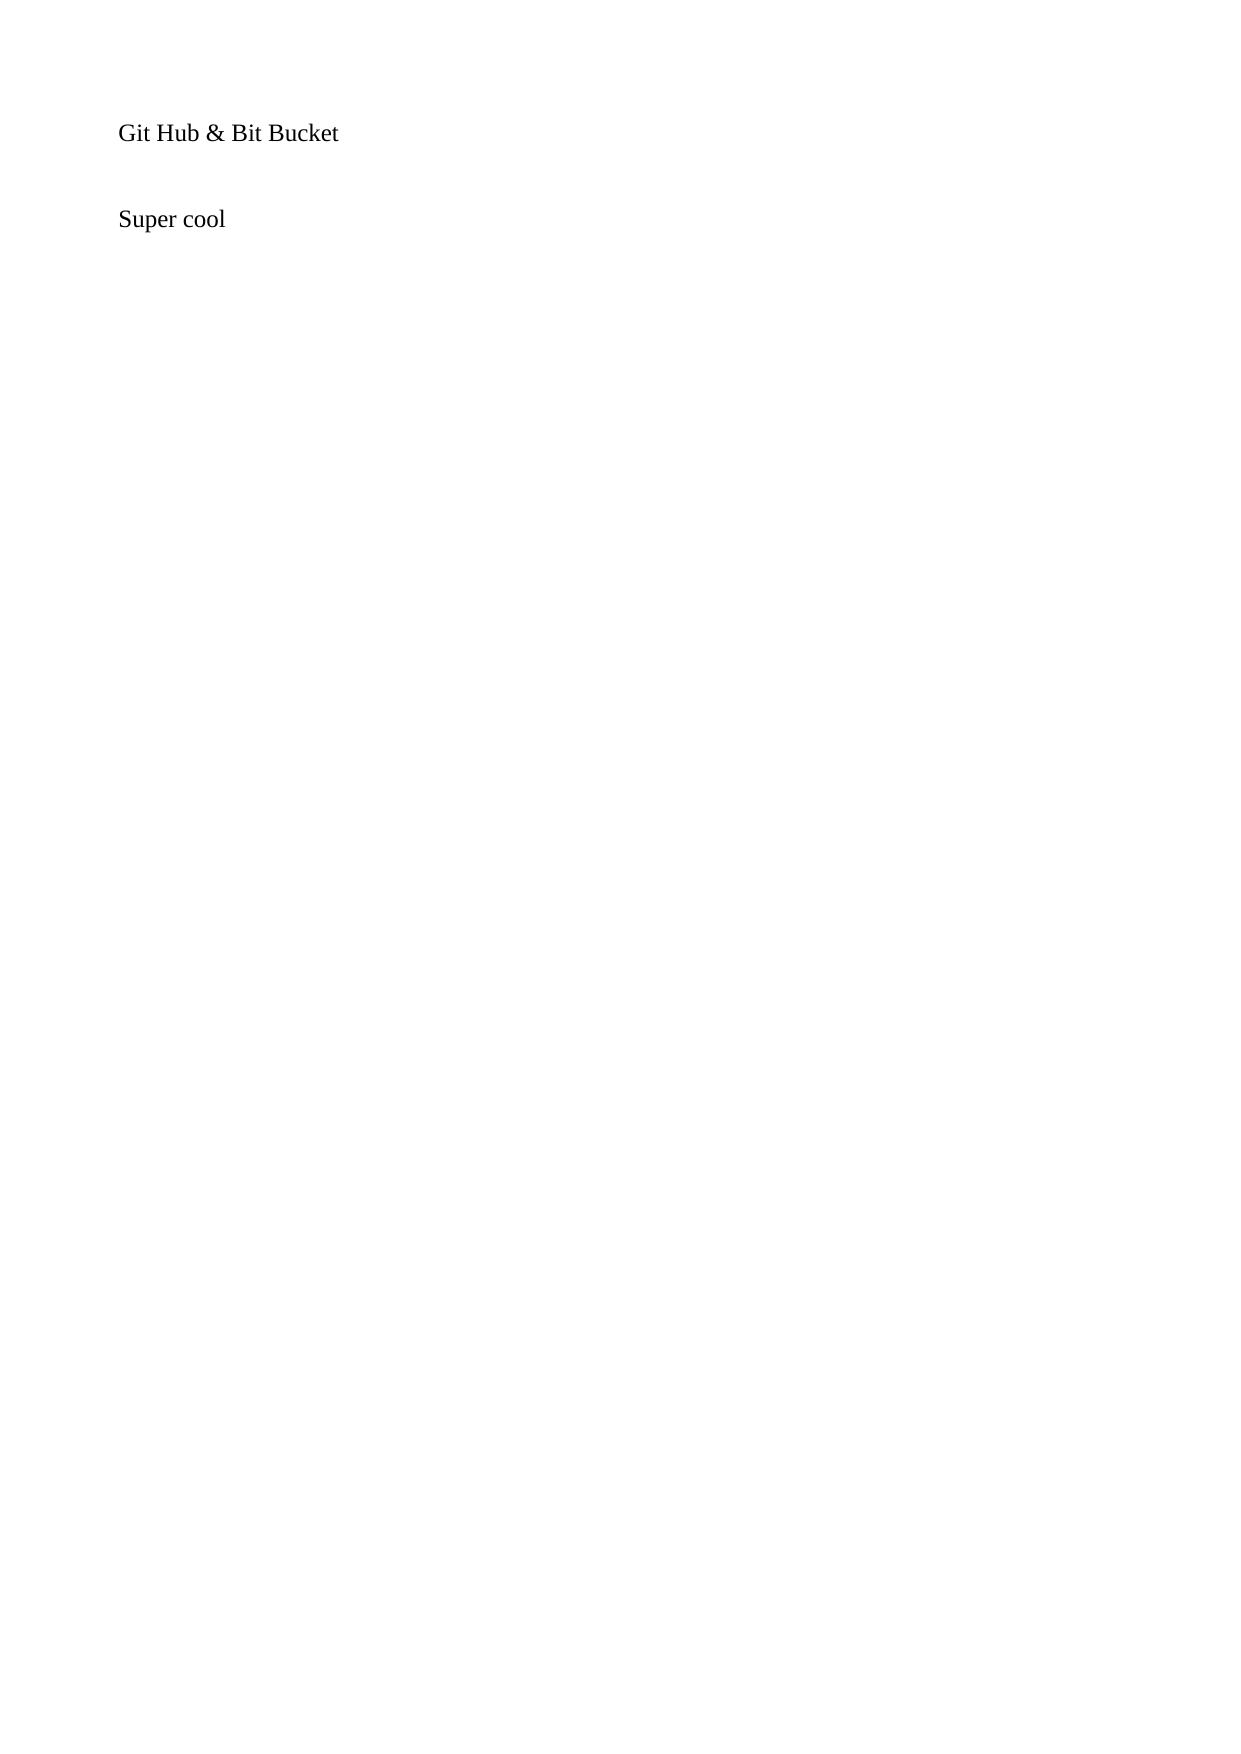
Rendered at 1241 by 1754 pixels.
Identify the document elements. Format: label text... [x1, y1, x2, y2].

text Super cool [118, 204, 1122, 233]
text Git Hub & Bit Bucket [118, 118, 1122, 147]
